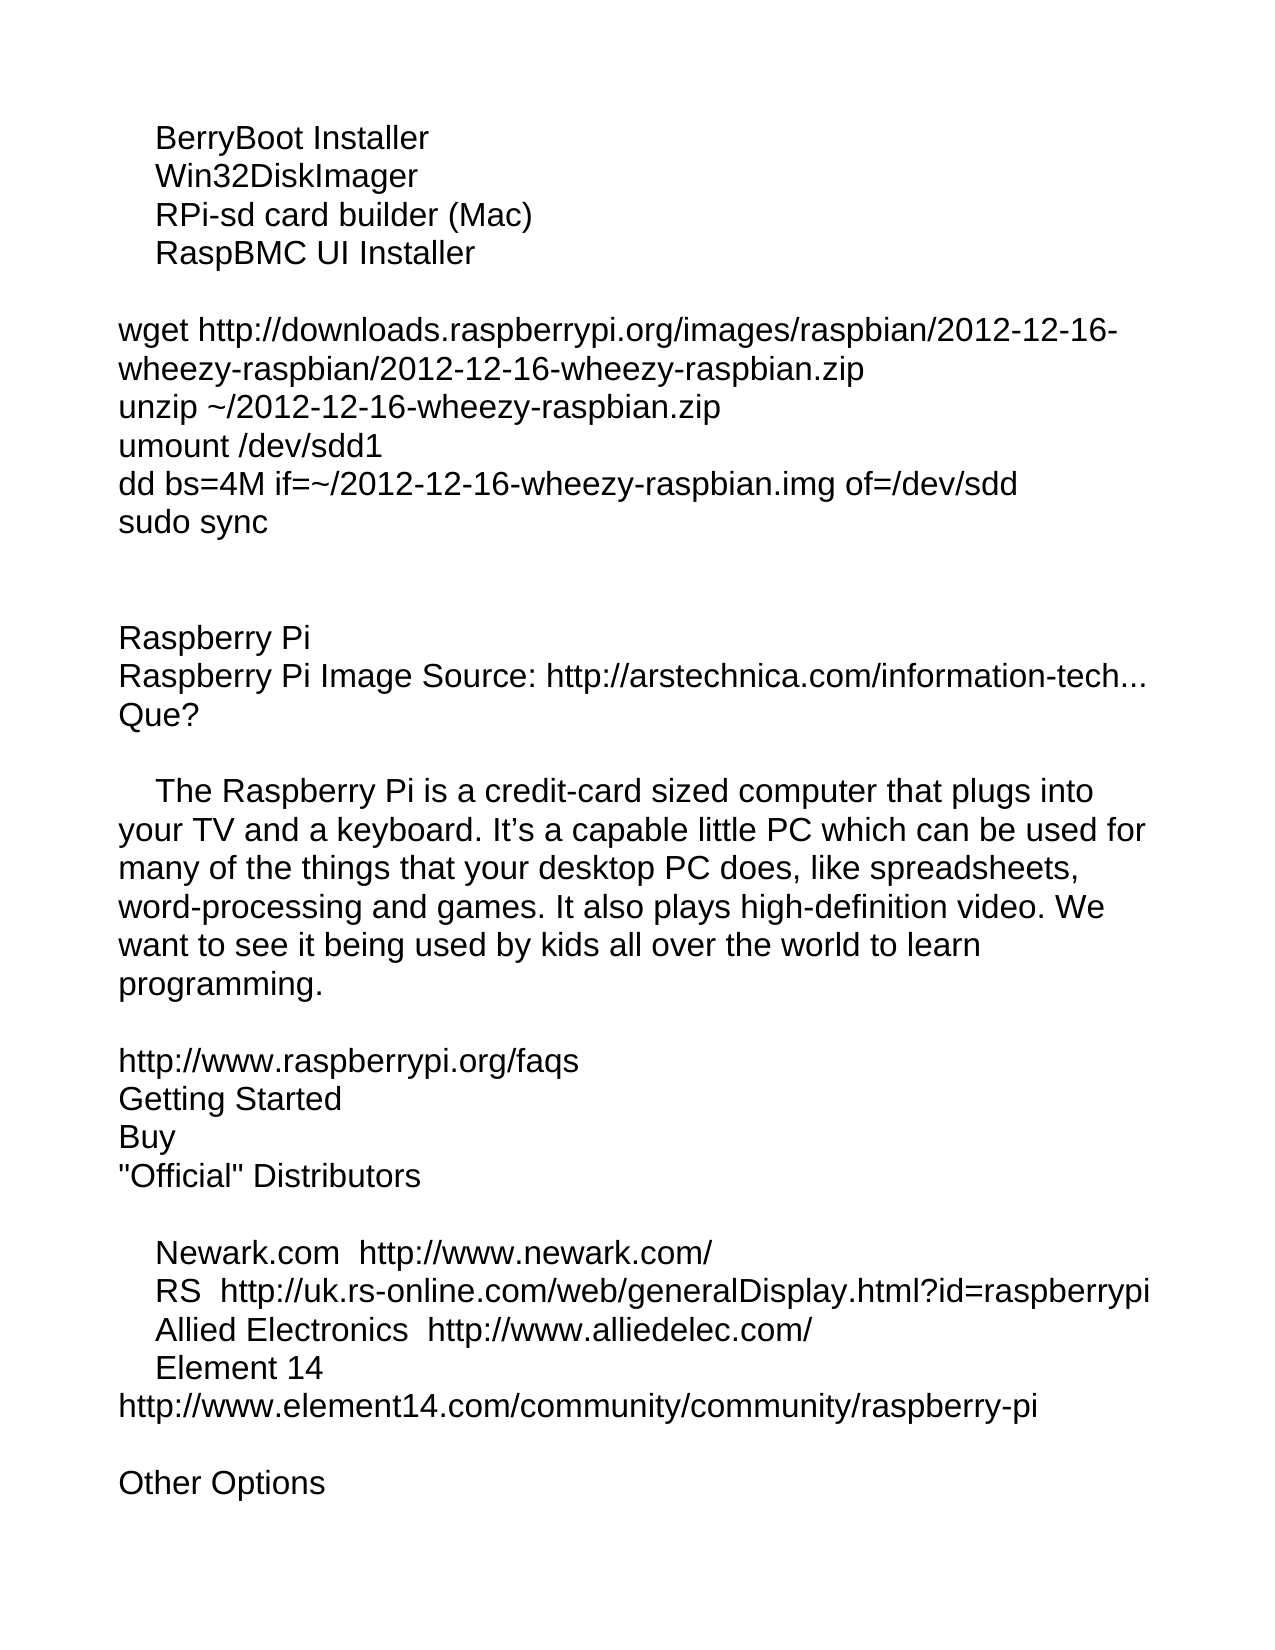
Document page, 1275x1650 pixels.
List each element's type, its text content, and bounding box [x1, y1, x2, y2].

text dd bs=4M if=~/2012-12-16-wheezy-raspbian.img of=/dev/sdd [118, 464, 1157, 502]
text sudo sync [118, 502, 1157, 541]
text "Official" Distributors [118, 1156, 1157, 1194]
text Buy [118, 1117, 1157, 1156]
text Que? [118, 695, 1157, 733]
text RS http://uk.rs-online.com/web/generalDisplay.html?id=raspberrypi [118, 1271, 1157, 1310]
text RPi-sd card builder (Mac) [118, 195, 1157, 233]
text Newark.com http://www.newark.com/ [118, 1233, 1157, 1271]
text Raspberry Pi [118, 618, 1157, 656]
text Allied Electronics http://www.alliedelec.com/ [118, 1310, 1157, 1348]
text http://www.raspberrypi.org/faqs [118, 1041, 1157, 1079]
text RaspBMC UI Installer [118, 233, 1157, 272]
text Other Options [118, 1463, 1157, 1502]
text Win32DiskImager [118, 157, 1157, 195]
text Getting Started [118, 1079, 1157, 1117]
text Raspberry Pi Image Source: http://arstechnica.com/information-tech... [118, 656, 1157, 695]
text BerryBoot Installer [118, 118, 1157, 157]
text umount /dev/sdd1 [118, 426, 1157, 464]
text Element 14 http://www.element14.com/community/community/raspberry-pi [118, 1348, 1157, 1425]
text wget http://downloads.raspberrypi.org/images/raspbian/2012-12-16-wheezy-raspbian/2012-12-16-wheezy-raspbian.zip [118, 310, 1157, 387]
text The Raspberry Pi is a credit-card sized computer that plugs into your TV and a keyboard. It’s a capable little PC which can be used for many of the things that your desktop PC does, like spreadsheets, word-processing and games. It also plays high-definition video. We want to see it being used by kids all over the world to learn programming. [118, 772, 1157, 1002]
text unzip ~/2012-12-16-wheezy-raspbian.zip [118, 387, 1157, 426]
